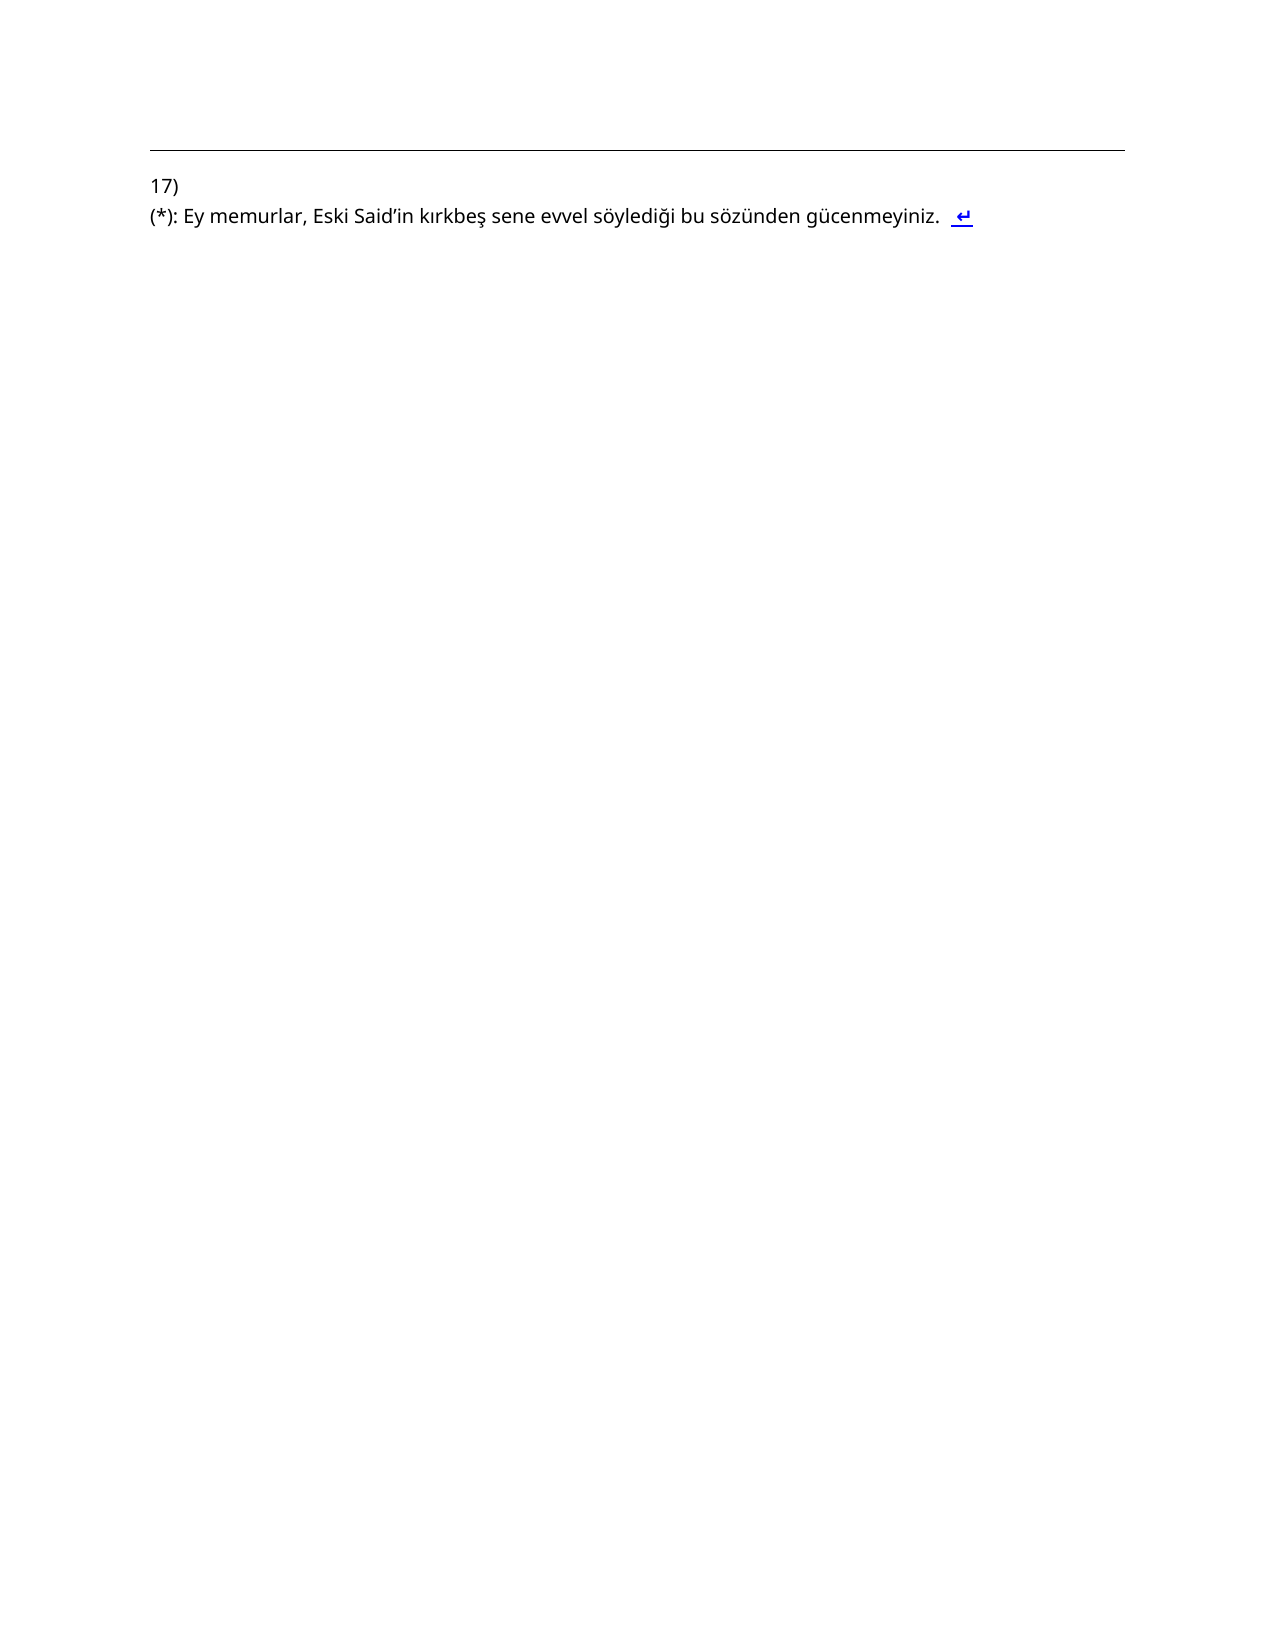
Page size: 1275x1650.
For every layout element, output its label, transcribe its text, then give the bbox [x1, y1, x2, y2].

text 17) [150, 151, 1125, 199]
text (*): Ey memurlar, Eski Said’in kırkbeş sene evvel söylediği bu sözünden gücenmeyiniz. ↵ [150, 199, 1125, 229]
